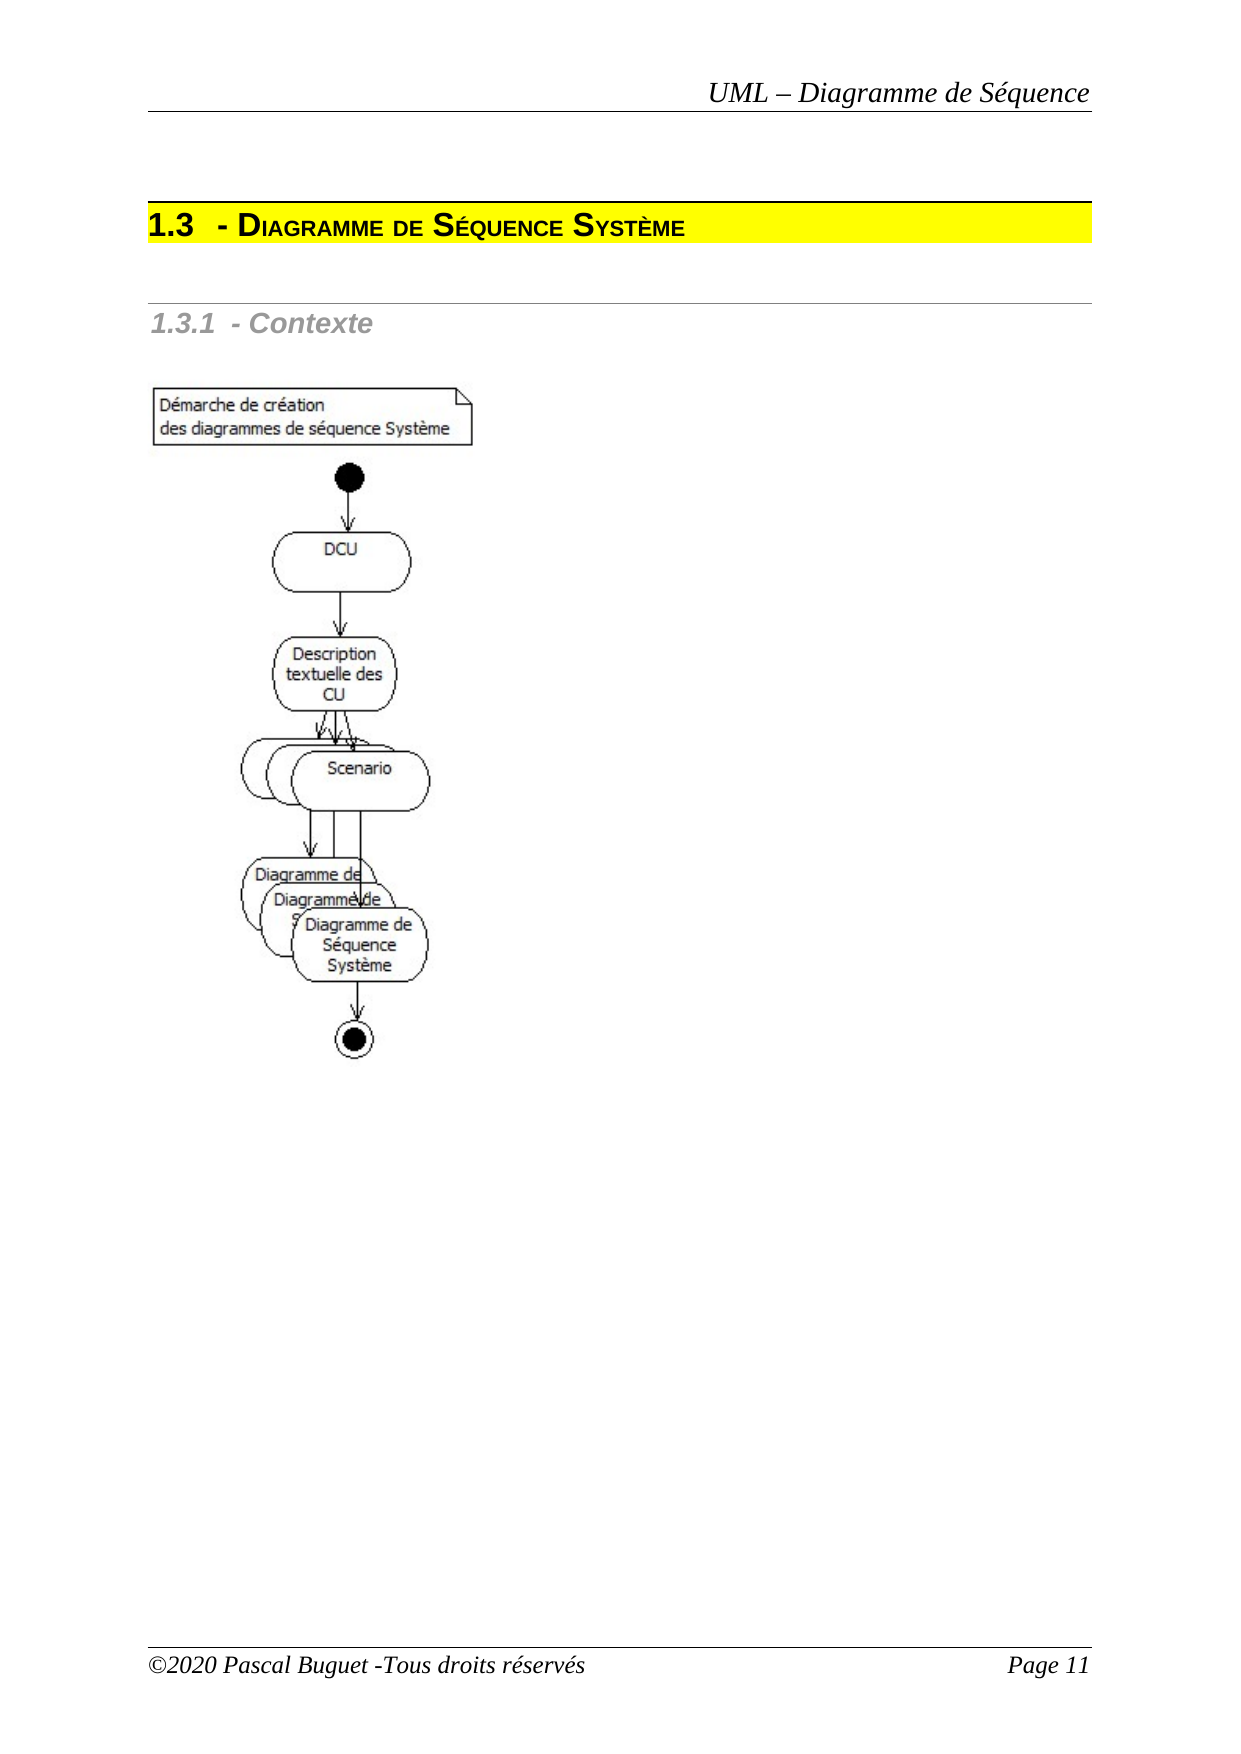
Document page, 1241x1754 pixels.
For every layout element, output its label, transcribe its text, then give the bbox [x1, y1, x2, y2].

subtitle - Diagramme de Séquence Système [148, 203, 1092, 243]
picture [147, 377, 487, 1067]
subtitle - Contexte [148, 304, 1092, 342]
